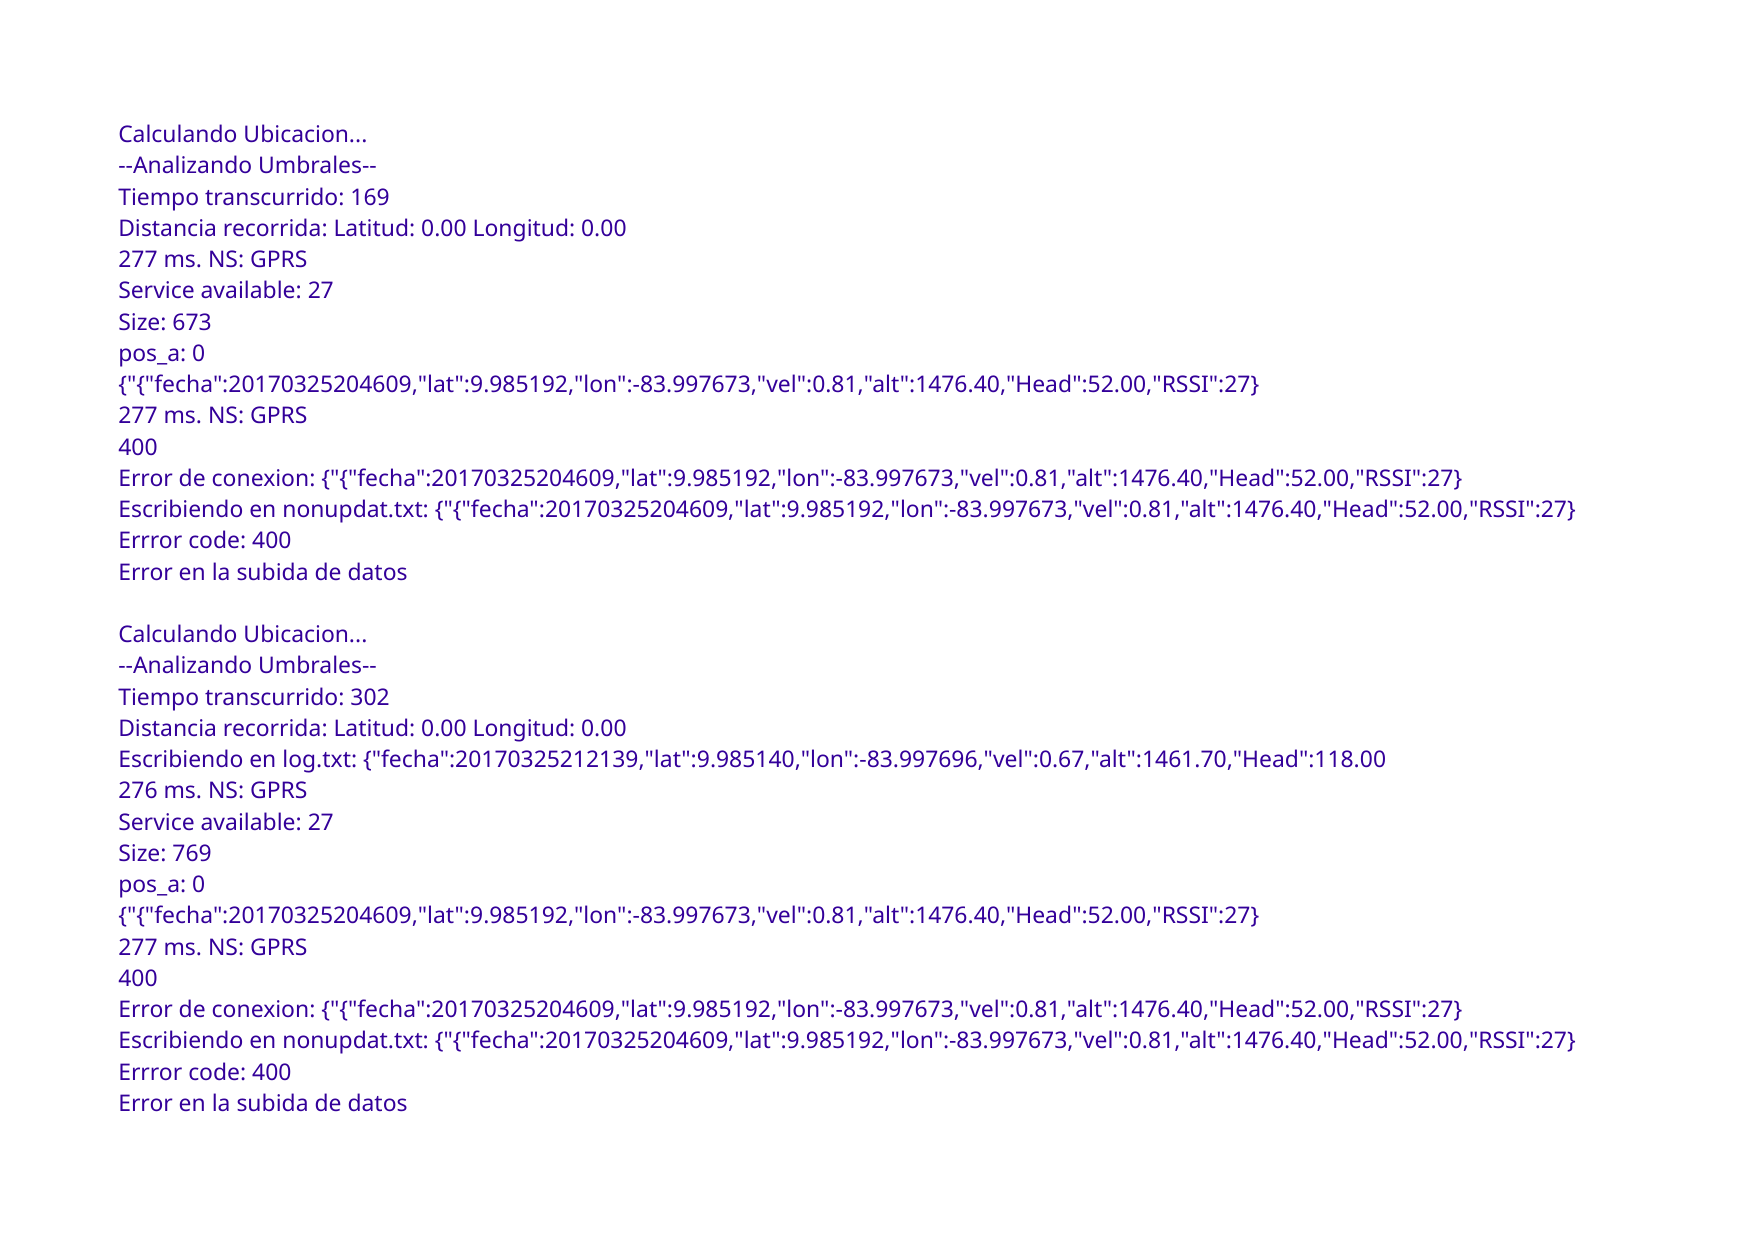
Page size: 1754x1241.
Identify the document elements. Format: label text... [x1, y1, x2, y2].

text {"{"fecha":20170325204609,"lat":9.985192,"lon":-83.997673,"vel":0.81,"alt":1476.40,"Head":52.00,"RSSI":27} [118, 899, 1635, 931]
text pos_a: 0 [118, 337, 1635, 368]
text Distancia recorrida: Latitud: 0.00 Longitud: 0.00 [118, 212, 1635, 243]
text Escribiendo en nonupdat.txt: {"{"fecha":20170325204609,"lat":9.985192,"lon":-83.997673,"vel":0.81,"alt":1476.40,"Head":52.00,"RSSI":27} Errror code: 400 [118, 1024, 1635, 1087]
text Escribiendo en log.txt: {"fecha":20170325212139,"lat":9.985140,"lon":-83.997696,"vel":0.67,"alt":1461.70,"Head":118.00 [118, 743, 1635, 774]
text pos_a: 0 [118, 868, 1635, 899]
text Service available: 27 [118, 806, 1635, 837]
text 400 [118, 431, 1635, 462]
text Distancia recorrida: Latitud: 0.00 Longitud: 0.00 [118, 712, 1635, 743]
text Tiempo transcurrido: 302 [118, 681, 1635, 712]
text Error en la subida de datos [118, 556, 1635, 587]
text {"{"fecha":20170325204609,"lat":9.985192,"lon":-83.997673,"vel":0.81,"alt":1476.40,"Head":52.00,"RSSI":27} [118, 368, 1635, 399]
text Error de conexion: {"{"fecha":20170325204609,"lat":9.985192,"lon":-83.997673,"vel":0.81,"alt":1476.40,"Head":52.00,"RSSI":27} [118, 462, 1635, 493]
text 277 ms. NS: GPRS [118, 931, 1635, 962]
text --Analizando Umbrales-- [118, 149, 1635, 181]
text --Analizando Umbrales-- [118, 649, 1635, 681]
text 277 ms. NS: GPRS [118, 243, 1635, 274]
text Size: 769 [118, 837, 1635, 868]
text 276 ms. NS: GPRS [118, 774, 1635, 806]
text Calculando Ubicacion... [118, 618, 1635, 649]
text Escribiendo en nonupdat.txt: {"{"fecha":20170325204609,"lat":9.985192,"lon":-83.997673,"vel":0.81,"alt":1476.40,"Head":52.00,"RSSI":27} Errror code: 400 [118, 493, 1635, 556]
text 277 ms. NS: GPRS [118, 399, 1635, 431]
text Size: 673 [118, 306, 1635, 337]
text Error de conexion: {"{"fecha":20170325204609,"lat":9.985192,"lon":-83.997673,"vel":0.81,"alt":1476.40,"Head":52.00,"RSSI":27} [118, 993, 1635, 1024]
text 400 [118, 962, 1635, 993]
text Tiempo transcurrido: 169 [118, 181, 1635, 212]
text Error en la subida de datos [118, 1087, 1635, 1118]
text Calculando Ubicacion... [118, 118, 1635, 149]
text Service available: 27 [118, 274, 1635, 306]
